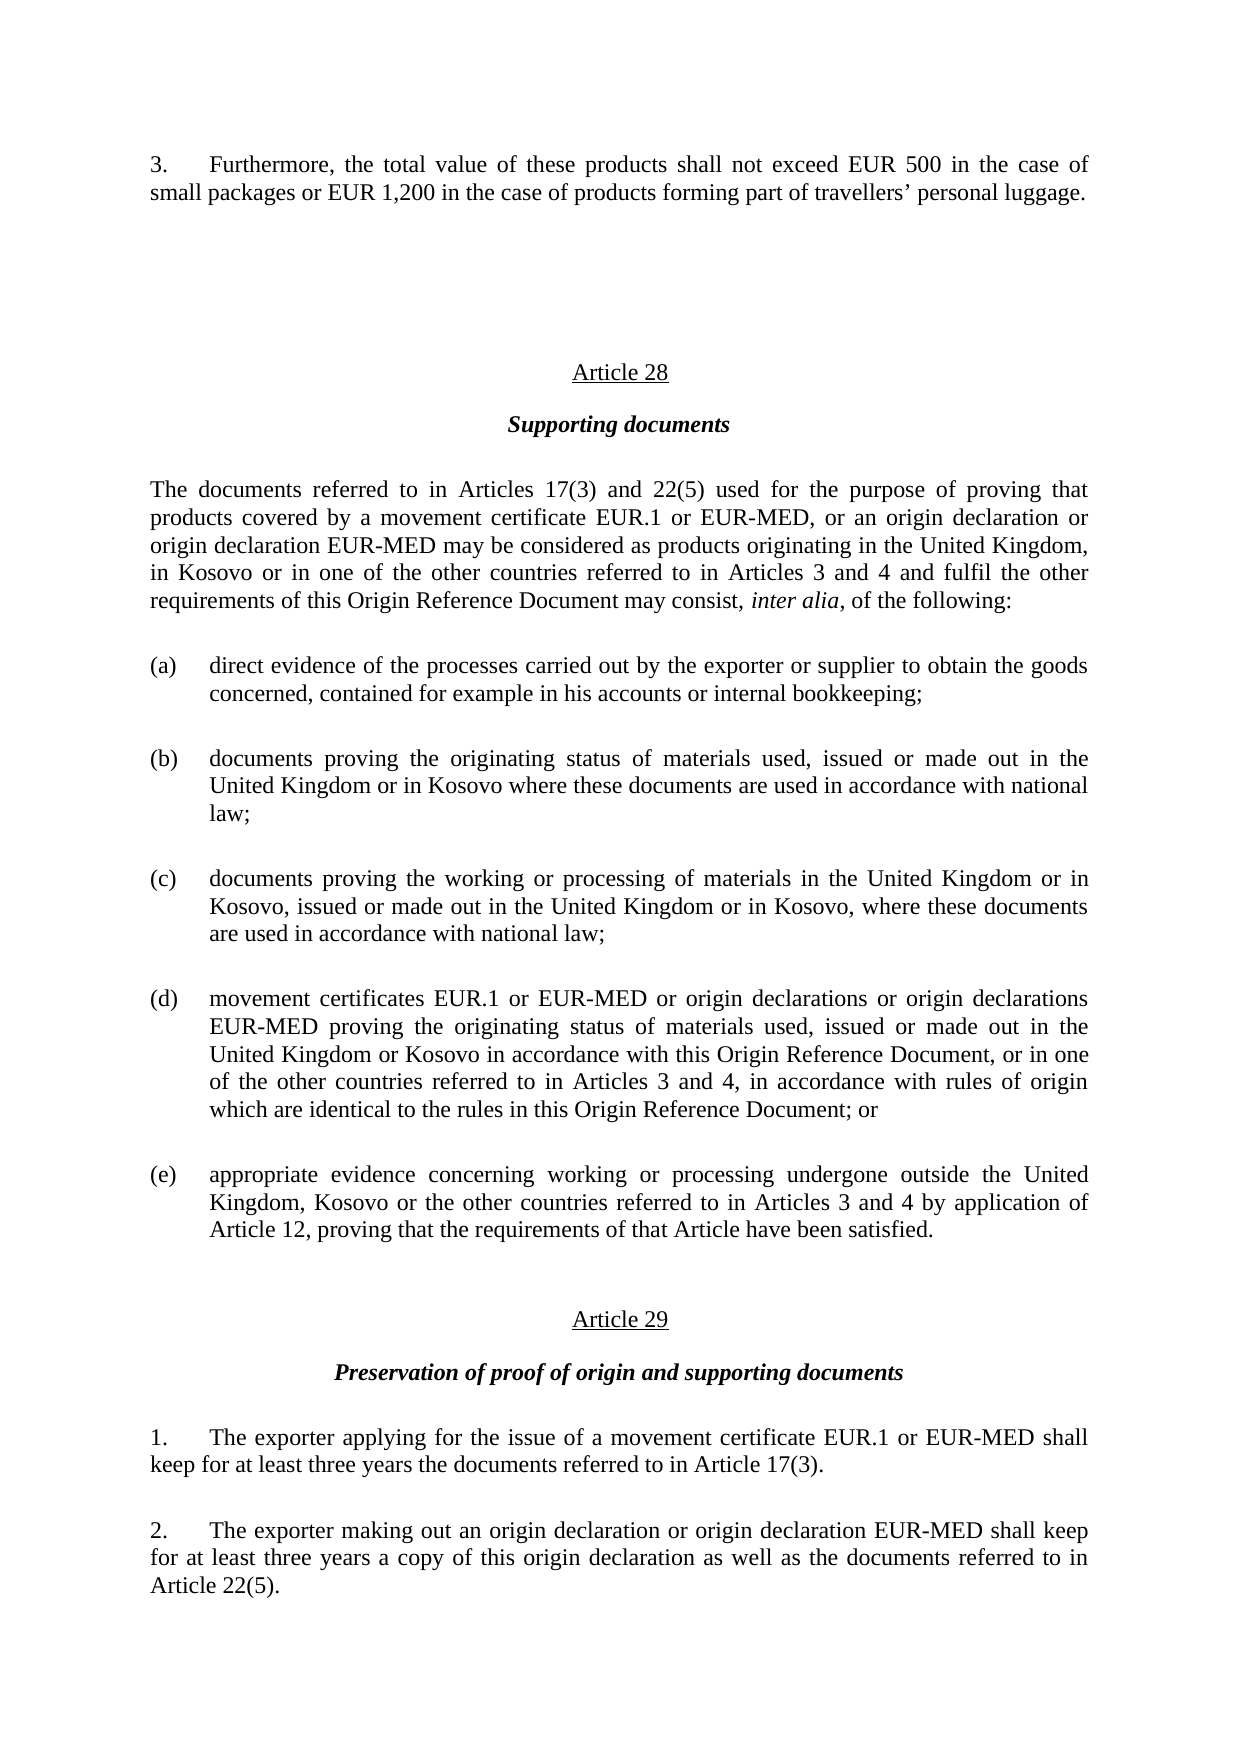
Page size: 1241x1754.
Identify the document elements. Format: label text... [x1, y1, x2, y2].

text Article 29 [150, 1305, 1090, 1333]
list direct evidence of the processes carried out by the exporter or supplier to obtain the goods concerned, contained for example in his accounts or internal bookkeeping; [150, 651, 1090, 706]
text The documents referred to in Articles 17(3) and 22(5) used for the purpose of proving that products covered by a movement certificate EUR.1 or EUR-MED, or an origin declaration or origin declaration EUR-MED may be considered as products originating in the United Kingdom, in Kosovo or in one of the other countries referred to in Articles 3 and 4 and fulfil the other requirements of this Origin Reference Document may consist, inter alia, of the following: [150, 476, 1090, 613]
text Article 28 [150, 358, 1090, 385]
list documents proving the working or processing of materials in the United Kingdom or in Kosovo, issued or made out in the United Kingdom or in Kosovo, where these documents are used in accordance with national law; [150, 864, 1090, 947]
list appropriate evidence concerning working or processing undergone outside the United Kingdom, Kosovo or the other countries referred to in Articles 3 and 4 by application of Article 12, proving that the requirements of that Article have been satisfied. [150, 1160, 1090, 1243]
text Preservation of proof of origin and supporting documents [150, 1358, 1090, 1385]
list The exporter making out an origin declaration or origin declaration EUR-MED shall keep for at least three years a copy of this origin declaration as well as the documents referred to in Article 22(5). [150, 1516, 1090, 1598]
list The exporter applying for the issue of a movement certificate EUR.1 or EUR-MED shall keep for at least three years the documents referred to in Article 17(3). [150, 1423, 1090, 1478]
list documents proving the originating status of materials used, issued or made out in the United Kingdom or in Kosovo where these documents are used in accordance with national law; [150, 744, 1090, 827]
text Supporting documents [150, 410, 1090, 438]
list movement certificates EUR.1 or EUR-MED or origin declarations or origin declarations EUR-MED proving the originating status of materials used, issued or made out in the United Kingdom or Kosovo in accordance with this Origin Reference Document, or in one of the other countries referred to in Articles 3 and 4, in accordance with rules of origin which are identical to the rules in this Origin Reference Document; or [150, 984, 1090, 1122]
list Furthermore, the total value of these products shall not exceed EUR 500 in the case of small packages or EUR 1,200 in the case of products forming part of travellers’ personal luggage. [150, 150, 1090, 205]
